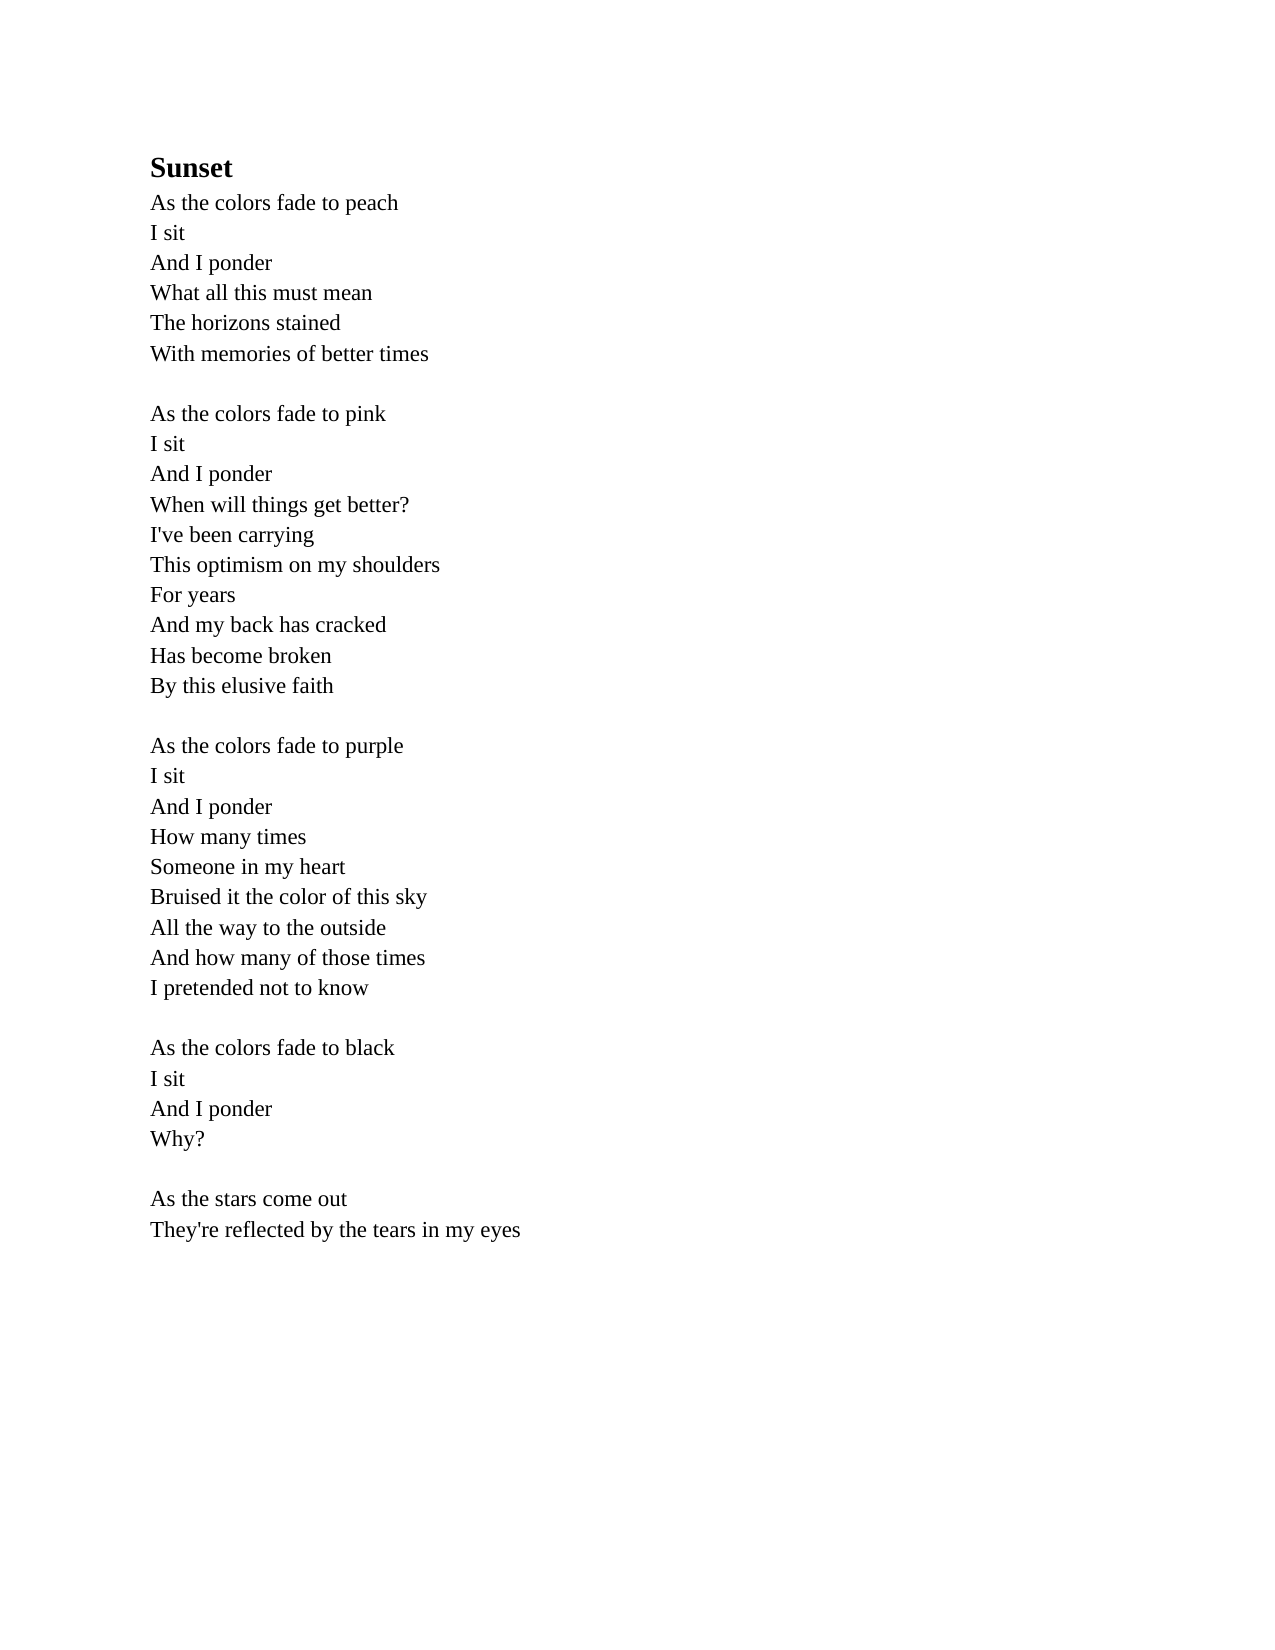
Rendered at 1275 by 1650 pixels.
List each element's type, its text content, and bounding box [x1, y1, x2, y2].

text All the way to the outside [150, 913, 1125, 940]
text I sit [150, 762, 1125, 789]
text For years [150, 581, 1125, 608]
text Someone in my heart [150, 853, 1125, 879]
text The horizons stained [150, 309, 1125, 336]
text Bruised it the color of this sky [150, 883, 1125, 910]
text They're reflected by the tears in my eyes [150, 1216, 1125, 1242]
text Sunset [150, 150, 1125, 183]
text When will things get better? [150, 491, 1125, 517]
text As the colors fade to black [150, 1034, 1125, 1061]
text And I ponder [150, 1095, 1125, 1121]
text I sit [150, 219, 1125, 245]
text Has become broken [150, 642, 1125, 668]
text By this elusive faith [150, 672, 1125, 698]
text As the colors fade to peach [150, 188, 1125, 215]
text And I ponder [150, 249, 1125, 275]
text I sit [150, 430, 1125, 457]
text I've been carrying [150, 521, 1125, 547]
text How many times [150, 823, 1125, 849]
text As the colors fade to purple [150, 732, 1125, 759]
text As the colors fade to pink [150, 400, 1125, 426]
text As the stars come out [150, 1185, 1125, 1212]
text I pretended not to know [150, 974, 1125, 1000]
text And my back has cracked [150, 611, 1125, 638]
text And I ponder [150, 793, 1125, 819]
text Why? [150, 1125, 1125, 1151]
text With memories of better times [150, 339, 1125, 366]
text What all this must mean [150, 279, 1125, 306]
text And I ponder [150, 460, 1125, 487]
text And how many of those times [150, 944, 1125, 970]
text This optimism on my shoulders [150, 551, 1125, 577]
text I sit [150, 1064, 1125, 1091]
